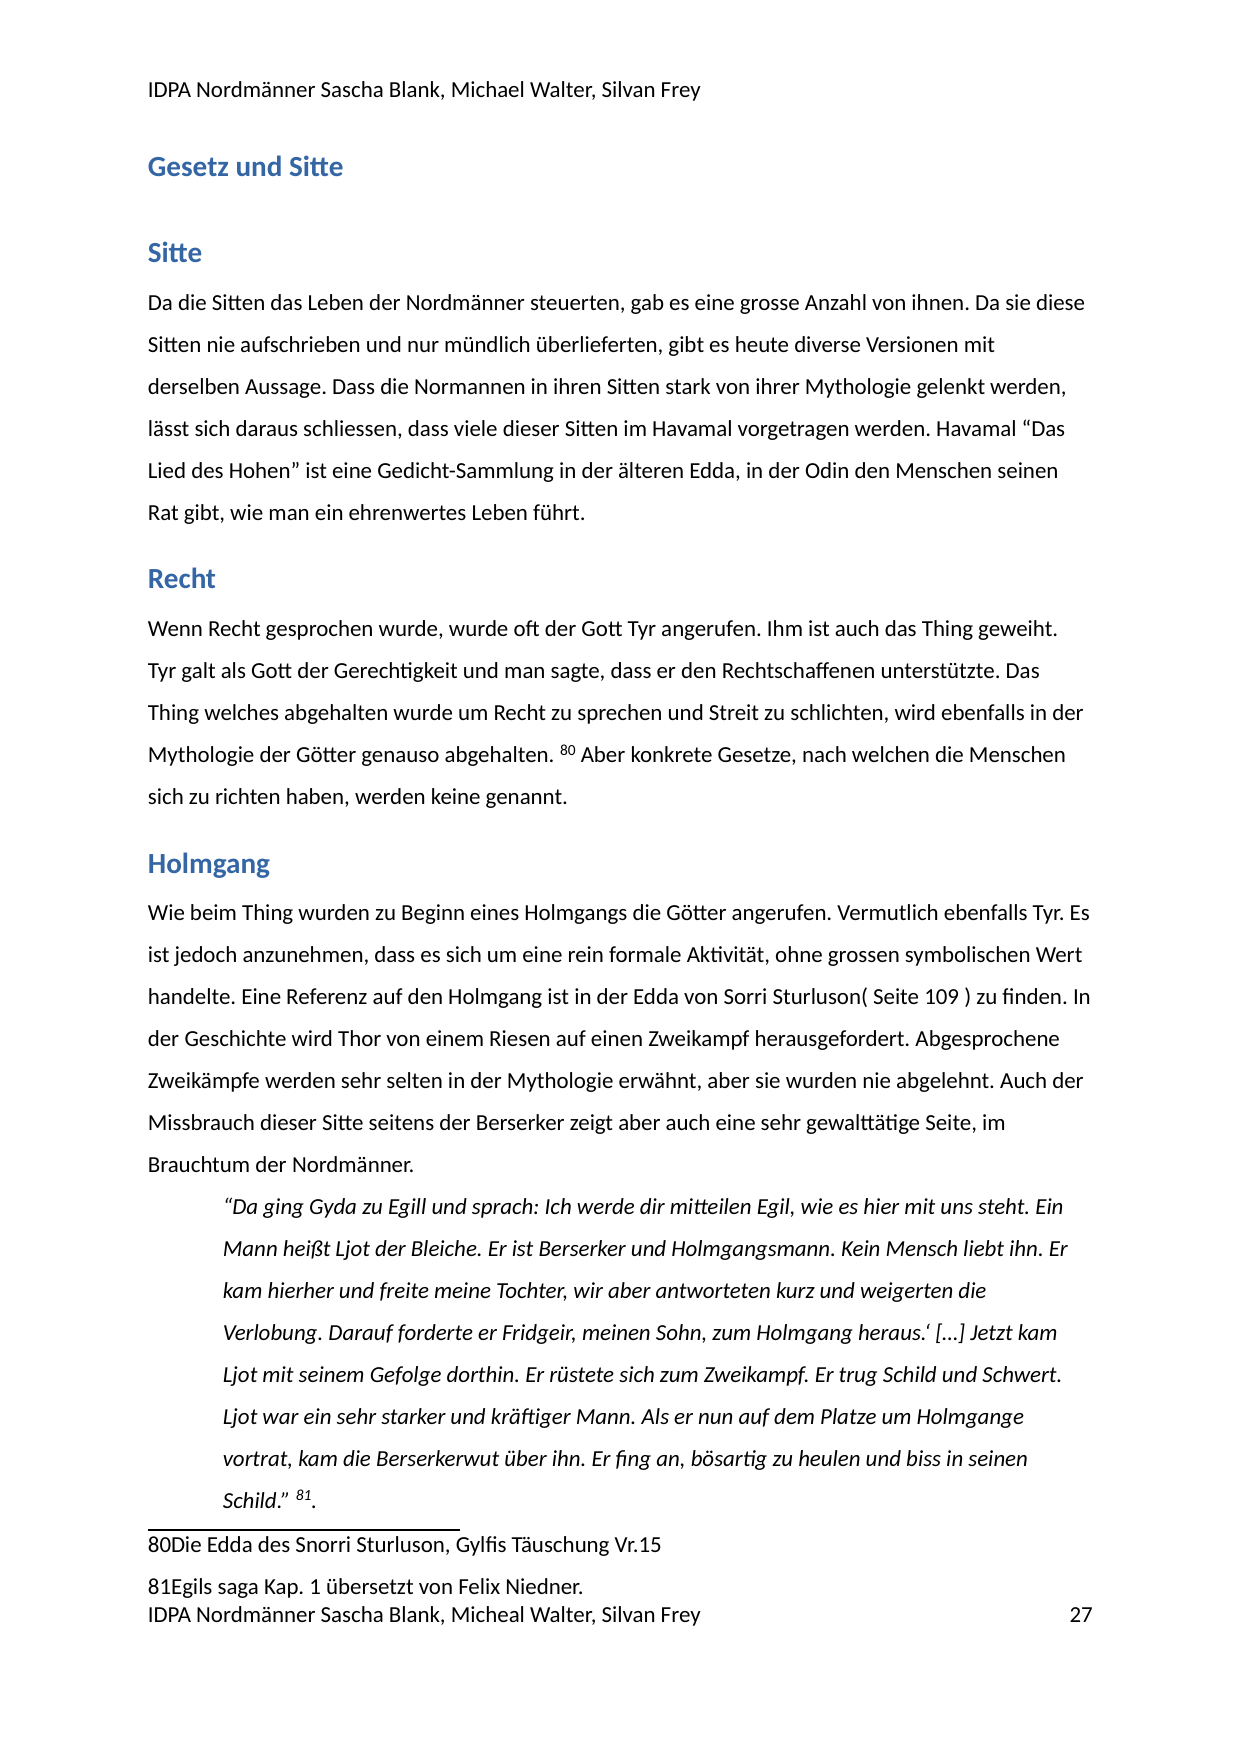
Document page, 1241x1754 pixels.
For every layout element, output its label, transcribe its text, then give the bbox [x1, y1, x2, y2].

text Wenn Recht gesprochen wurde, wurde oft der Gott Tyr angerufen. Ihm ist auch das Thing geweiht. Tyr galt als Gott der Gerechtigkeit und man sagte, dass er den Rechtschaffenen unterstützte. Das Thing welches abgehalten wurde um Recht zu sprechen und Streit zu schlichten, wird ebenfalls in der Mythologie der Götter genauso abgehalten. Aber konkrete Gesetze, nach welchen die Menschen sich zu richten haben, werden keine genannt. [148, 614, 1093, 810]
text Da die Sitten das Leben der Nordmänner steuerten, gab es eine grosse Anzahl von ihnen. Da sie diese Sitten nie aufschrieben und nur mündlich überlieferten, gibt es heute diverse Versionen mit derselben Aussage. Dass die Normannen in ihren Sitten stark von ihrer Mythologie gelenkt werden, lässt sich daraus schliessen, dass viele dieser Sitten im Havamal vorgetragen werden. Havamal “Das Lied des Hohen” ist eine Gedicht-Sammlung in der älteren Edda, in der Odin den Menschen seinen Rat gibt, wie man ein ehrenwertes Leben führt. [148, 288, 1093, 526]
subtitle Gesetz und Sitte [148, 148, 1093, 183]
subtitle Recht [148, 561, 1093, 596]
text Egils saga Kap. 1 übersetzt von Felix Niedner. [148, 1572, 1093, 1600]
subtitle Sitte [148, 234, 1093, 270]
text Wie beim Thing wurden zu Beginn eines Holmgangs die Götter angerufen. Vermutlich ebenfalls Tyr. Es ist jedoch anzunehmen, dass es sich um eine rein formale Aktivität, ohne grossen symbolischen Wert handelte. Eine Referenz auf den Holmgang ist in der Edda von Sorri Sturluson( Seite 109 ) zu finden. In der Geschichte wird Thor von einem Riesen auf einen Zweikampf herausgefordert. Abgesprochene Zweikämpfe werden sehr selten in der Mythologie erwähnt, aber sie wurden nie abgelehnt. Auch der Missbrauch dieser Sitte seitens der Berserker zeigt aber auch eine sehr gewalttätige Seite, im Brauchtum der Nordmänner. [148, 898, 1093, 1178]
text Die Edda des Snorri Sturluson, Gylfis Täuschung Vr.15 [148, 1530, 1093, 1558]
text “Da ging Gyda zu Egill und sprach: Ich werde dir mitteilen Egil, wie es hier mit uns steht. Ein Mann heißt Ljot der Bleiche. Er ist Berserker und Holmgangsmann. Kein Mensch liebt ihn. Er kam hierher und freite meine Tochter, wir aber antworteten kurz und weigerten die Verlobung. Darauf forderte er Fridgeir, meinen Sohn, zum Holmgang heraus.‘ […] Jetzt kam Ljot mit seinem Gefolge dorthin. Er rüstete sich zum Zweikampf. Er trug Schild und Schwert. Ljot war ein sehr starker und kräftiger Mann. Als er nun auf dem Platze um Holmgange vortrat, kam die Berserkerwut über ihn. Er fing an, bösartig zu heulen und biss in seinen Schild.” . [223, 1192, 1093, 1514]
subtitle Holmgang [148, 845, 1093, 880]
